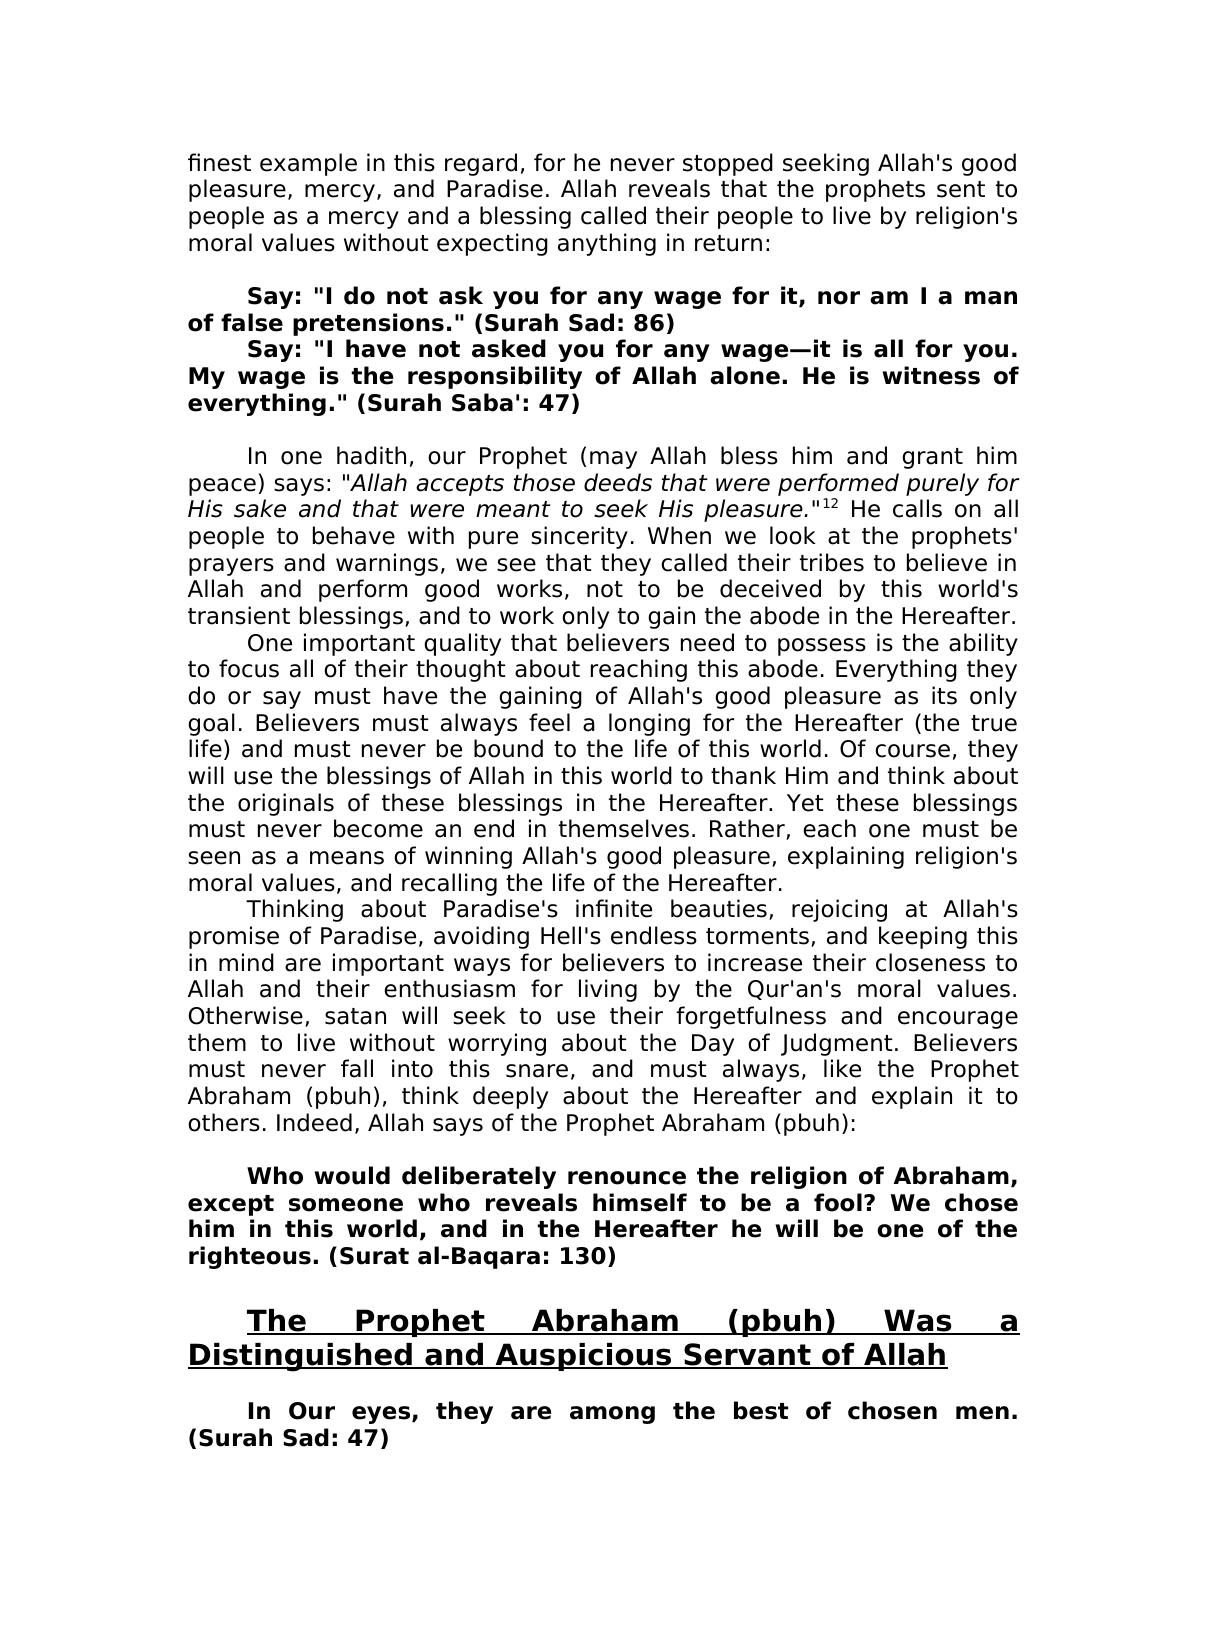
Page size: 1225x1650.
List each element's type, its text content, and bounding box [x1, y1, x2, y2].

text In Our eyes, they are among the best of chosen men. (Surah Sad: 47) [187, 1398, 1020, 1452]
text One important quality that believers need to possess is the ability to focus all of their thought about reaching this abode. Everything they do or say must have the gaining of Allah's good pleasure as its only goal. Believers must always feel a longing for the Hereafter (the true life) and must never be bound to the life of this world. Of course, they will use the blessings of Allah in this world to thank Him and think about the originals of these blessings in the Hereafter. Yet these blessings must never become an end in themselves. Rather, each one must be seen as a means of winning Allah's good pleasure, explaining religion's moral values, and recalling the life of the Hereafter. [187, 630, 1020, 897]
text In one hadith, our Prophet (may Allah bless him and grant him peace) says: "Allah accepts those deeds that were performed purely for His sake and that were meant to seek His pleasure."12 He calls on all people to behave with pure sincerity. When we look at the prophets' prayers and warnings, we see that they called their tribes to believe in Allah and perform good works, not to be deceived by this world's transient blessings, and to work only to gain the abode in the Hereafter. [187, 443, 1020, 630]
text Say: "I do not ask you for any wage for it, nor am I a man of false pretensions." (Surah Sad: 86) [187, 283, 1020, 337]
text finest example in this regard, for he never stopped seeking Allah's good pleasure, mercy, and Paradise. Allah reveals that the prophets sent to people as a mercy and a blessing called their people to live by religion's moral values without expecting anything in return: [187, 150, 1020, 257]
text Who would deliberately renounce the religion of Abraham, except someone who reveals himself to be a fool? We chose him in this world, and in the Hereafter he will be one of the righteous. (Surat al-Baqara: 130) [187, 1163, 1020, 1270]
text The Prophet Abraham (pbuh) Was a Distinguished and Auspicious Servant of Allah [187, 1304, 1020, 1372]
text Say: "I have not asked you for any wage—it is all for you. My wage is the responsibility of Allah alone. He is witness of everything." (Surah Saba': 47) [187, 337, 1020, 417]
text Thinking about Paradise's infinite beauties, rejoicing at Allah's promise of Paradise, avoiding Hell's endless torments, and keeping this in mind are important ways for believers to increase their closeness to Allah and their enthusiasm for living by the Qur'an's moral values. Otherwise, satan will seek to use their forgetfulness and encourage them to live without worrying about the Day of Judgment. Believers must never fall into this snare, and must always, like the Prophet Abraham (pbuh), think deeply about the Hereafter and explain it to others. Indeed, Allah says of the Prophet Abraham (pbuh): [187, 897, 1020, 1137]
